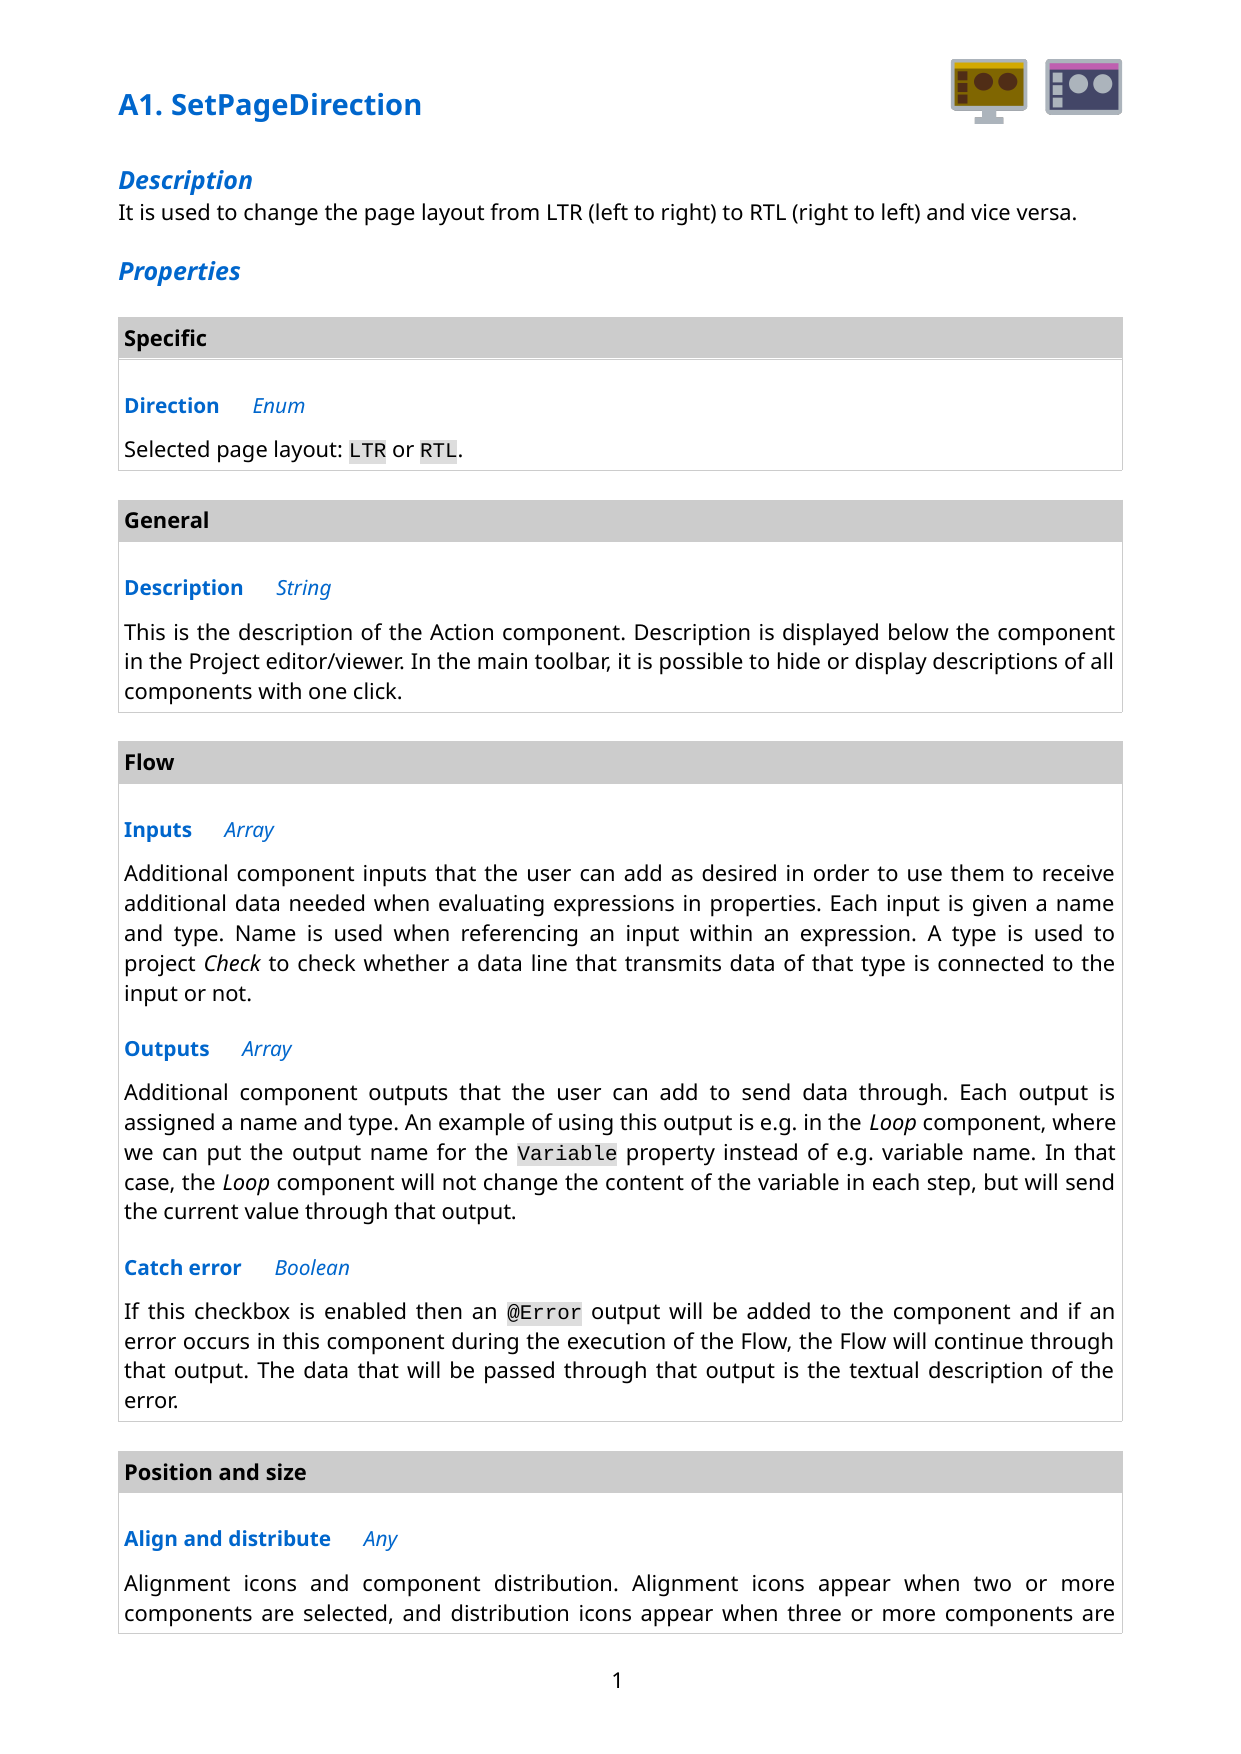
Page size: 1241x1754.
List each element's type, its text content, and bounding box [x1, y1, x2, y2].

table_cell Align and distribute Any Alignment icons and component distribution. Alignment icons appear when two or more components are selected, and distribution icons appear when three or more components are [119, 1493, 1122, 1633]
table_header Flow [119, 742, 1122, 783]
table_header Position and size [119, 1452, 1122, 1492]
table_header General [119, 501, 1122, 541]
subtitle Properties [118, 253, 1122, 287]
subtitle [1028, 84, 1122, 124]
text It is used to change the page layout from LTR (left to right) to RTL (right to left) and vice versa. [118, 197, 1122, 227]
subtitle SetPageDirection [118, 84, 950, 124]
picture [950, 59, 1028, 124]
table_header Specific [119, 318, 1122, 358]
table_cell Description String This is the description of the Action component. Description is displayed below the component in the Project editor/viewer. In the main toolbar, it is possible to hide or display descriptions of all components with one click. [119, 542, 1122, 712]
table_cell Direction Enum Selected page layout: LTR or RTL. [119, 360, 1122, 469]
subtitle Description [118, 163, 1122, 197]
picture [1045, 59, 1123, 115]
table_cell Inputs Array Additional component inputs that the user can add as desired in order to use them to receive additional data needed when evaluating expressions in properties. Each input is given a name and type. Name is used when referencing an input within an expression. A type is used to project Check to check whether a data line that transmits data of that type is connected to the input or not. Outputs Array Additional component outputs that the user can add to send data through. Each output is assigned a name and type. An example of using this output is e.g. in the Loop component, where we can put the output name for the Variable property instead of e.g. variable name. In that case, the Loop component will not change the content of the variable in each step, but will send the current value through that output. Catch error Boolean If this checkbox is enabled then an @Error output will be added to the component and if an error occurs in this component during the execution of the Flow, the Flow will continue through that output. The data that will be passed through that output is the textual description of the error. [119, 784, 1122, 1421]
